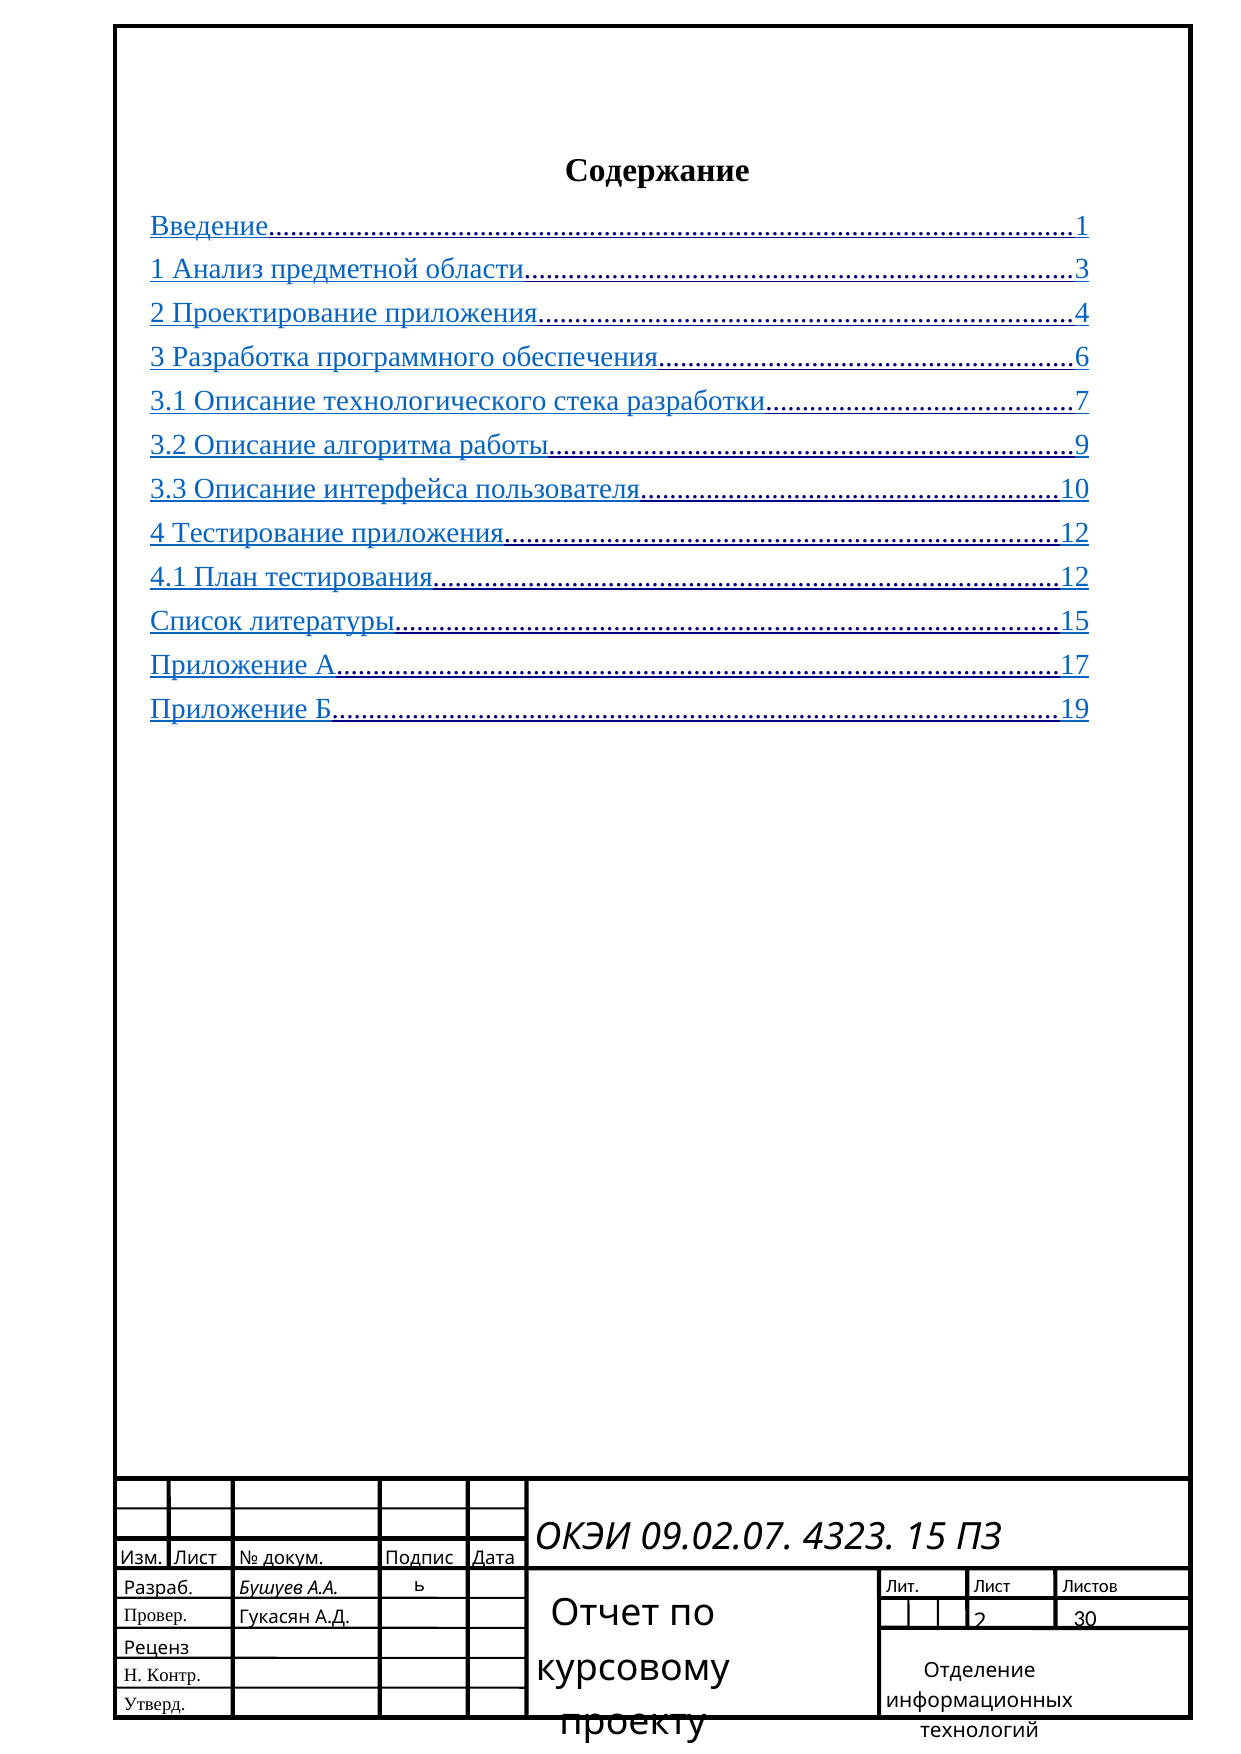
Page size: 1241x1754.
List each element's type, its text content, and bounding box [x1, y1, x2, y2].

text 4.1 План тестирования 12 [150, 559, 1090, 593]
text Приложение А 17 [150, 647, 1090, 681]
text 3.3 Описание интерфейса пользователя 10 [150, 471, 1090, 505]
text Содержание [150, 150, 1090, 188]
text 3.2 Описание алгоритма работы 9 [150, 427, 1090, 461]
text 4 Тестирование приложения 12 [150, 515, 1090, 549]
text 3 Разработка программного обеспечения 6 [150, 339, 1090, 373]
text 2 Проектирование приложения 4 [150, 296, 1090, 329]
text 1 Анализ предметной области 3 [150, 252, 1090, 285]
text Введение 1 [150, 208, 1090, 241]
text Список литературы 15 [150, 603, 1090, 637]
text 3.1 Описание технологического стека разработки 7 [150, 383, 1090, 417]
text Приложение Б 19 [150, 691, 1090, 725]
